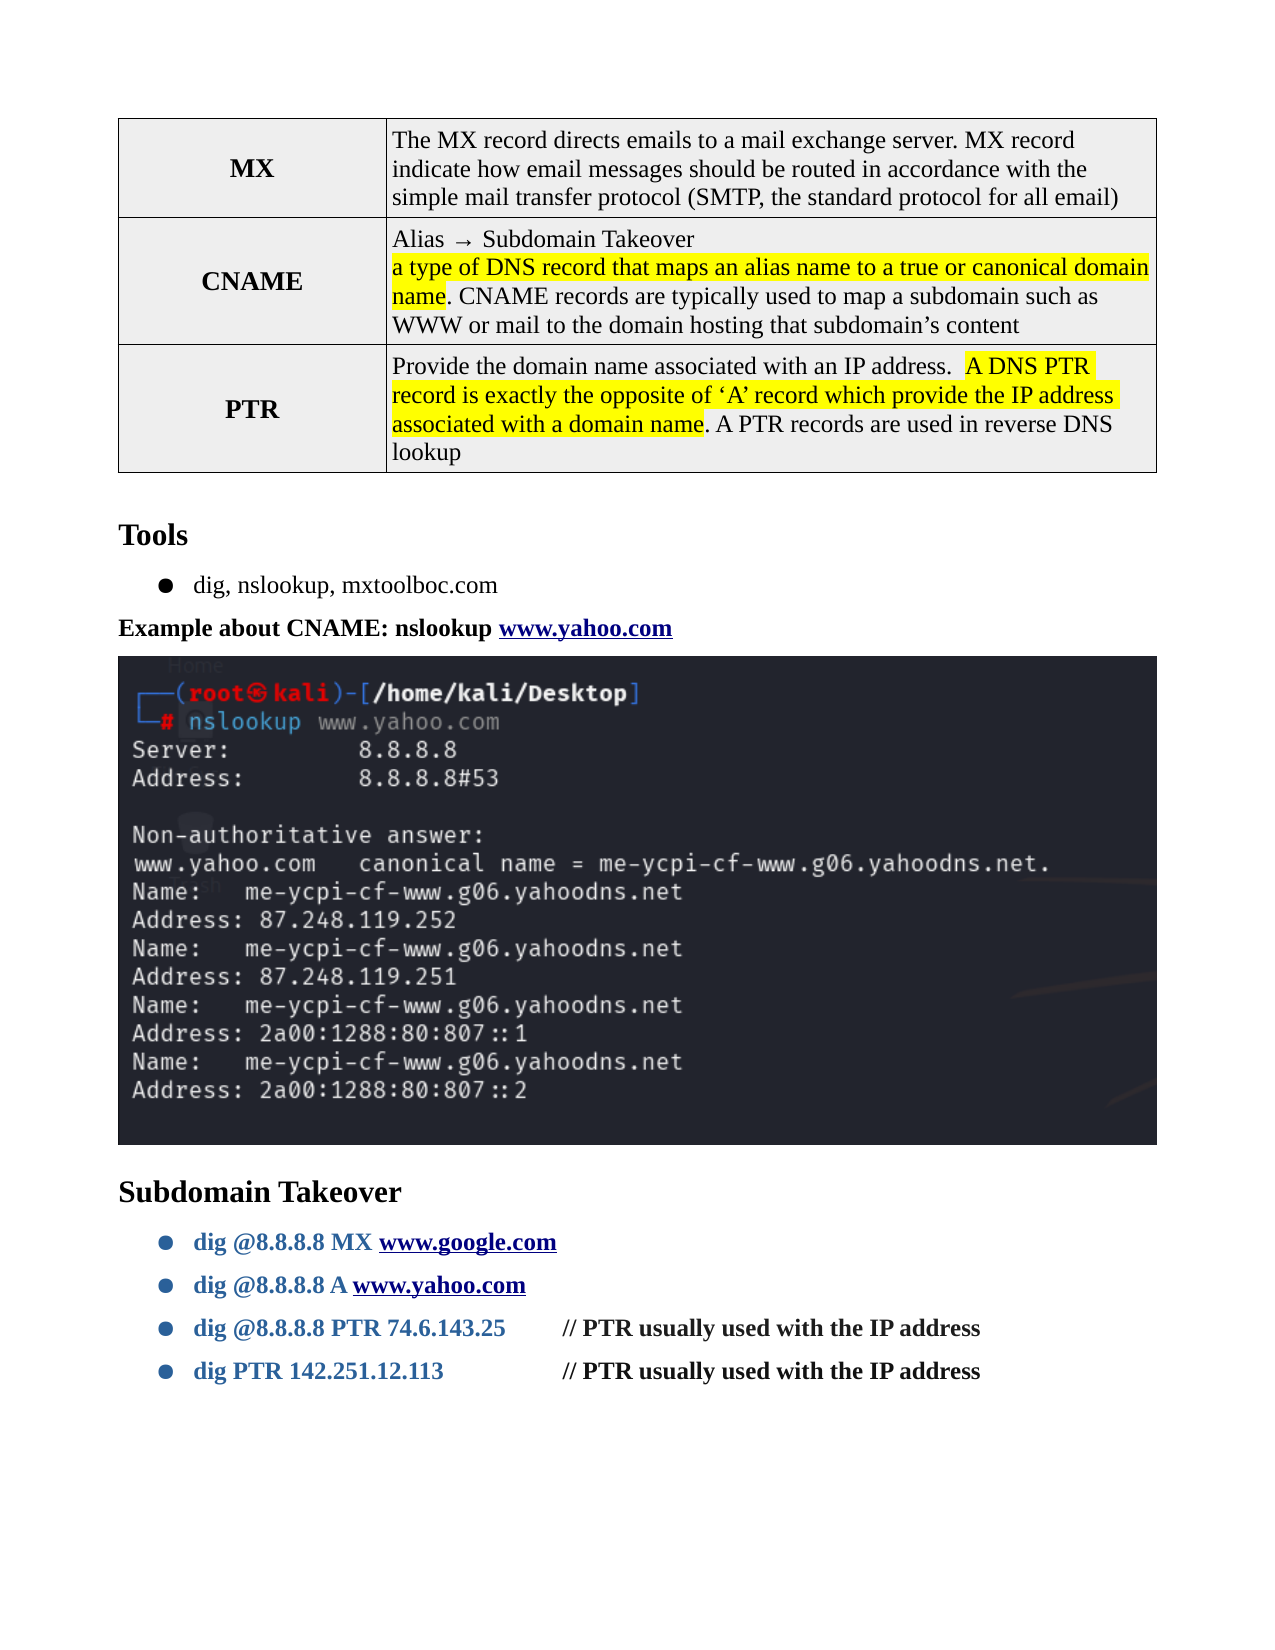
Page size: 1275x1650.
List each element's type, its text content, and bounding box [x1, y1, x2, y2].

list dig PTR 142.251.12.113 // PTR usually used with the IP address [156, 1356, 1157, 1385]
table_cell PTR [119, 345, 386, 472]
list dig @8.8.8.8 PTR 74.6.143.25 // PTR usually used with the IP address [156, 1313, 1157, 1342]
table_cell CNAME [119, 218, 386, 344]
table_cell Provide the domain name associated with an IP address. A DNS PTR record is exactly the opposite of ‘A’ record which provide the IP address associated with a domain name. A PTR records are used in reverse DNS lookup [387, 345, 1156, 472]
text Tools [118, 516, 1157, 552]
list dig, nslookup, mxtoolboc.com [156, 570, 1157, 599]
picture [118, 656, 1157, 1145]
list dig @8.8.8.8 A www.yahoo.com [156, 1270, 1157, 1299]
text Subdomain Takeover [118, 1173, 1157, 1209]
list dig @8.8.8.8 MX www.google.com [156, 1227, 1157, 1256]
table_cell The MX record directs emails to a mail exchange server. MX record indicate how email messages should be routed in accordance with the simple mail transfer protocol (SMTP, the standard protocol for all email) [387, 119, 1156, 217]
text Example about CNAME: nslookup www.yahoo.com [118, 613, 1157, 642]
table_cell Alias → Subdomain Takeover a type of DNS record that maps an alias name to a true or canonical domain name. CNAME records are typically used to map a subdomain such as WWW or mail to the domain hosting that subdomain’s content [387, 218, 1156, 344]
table_cell MX [119, 119, 386, 217]
